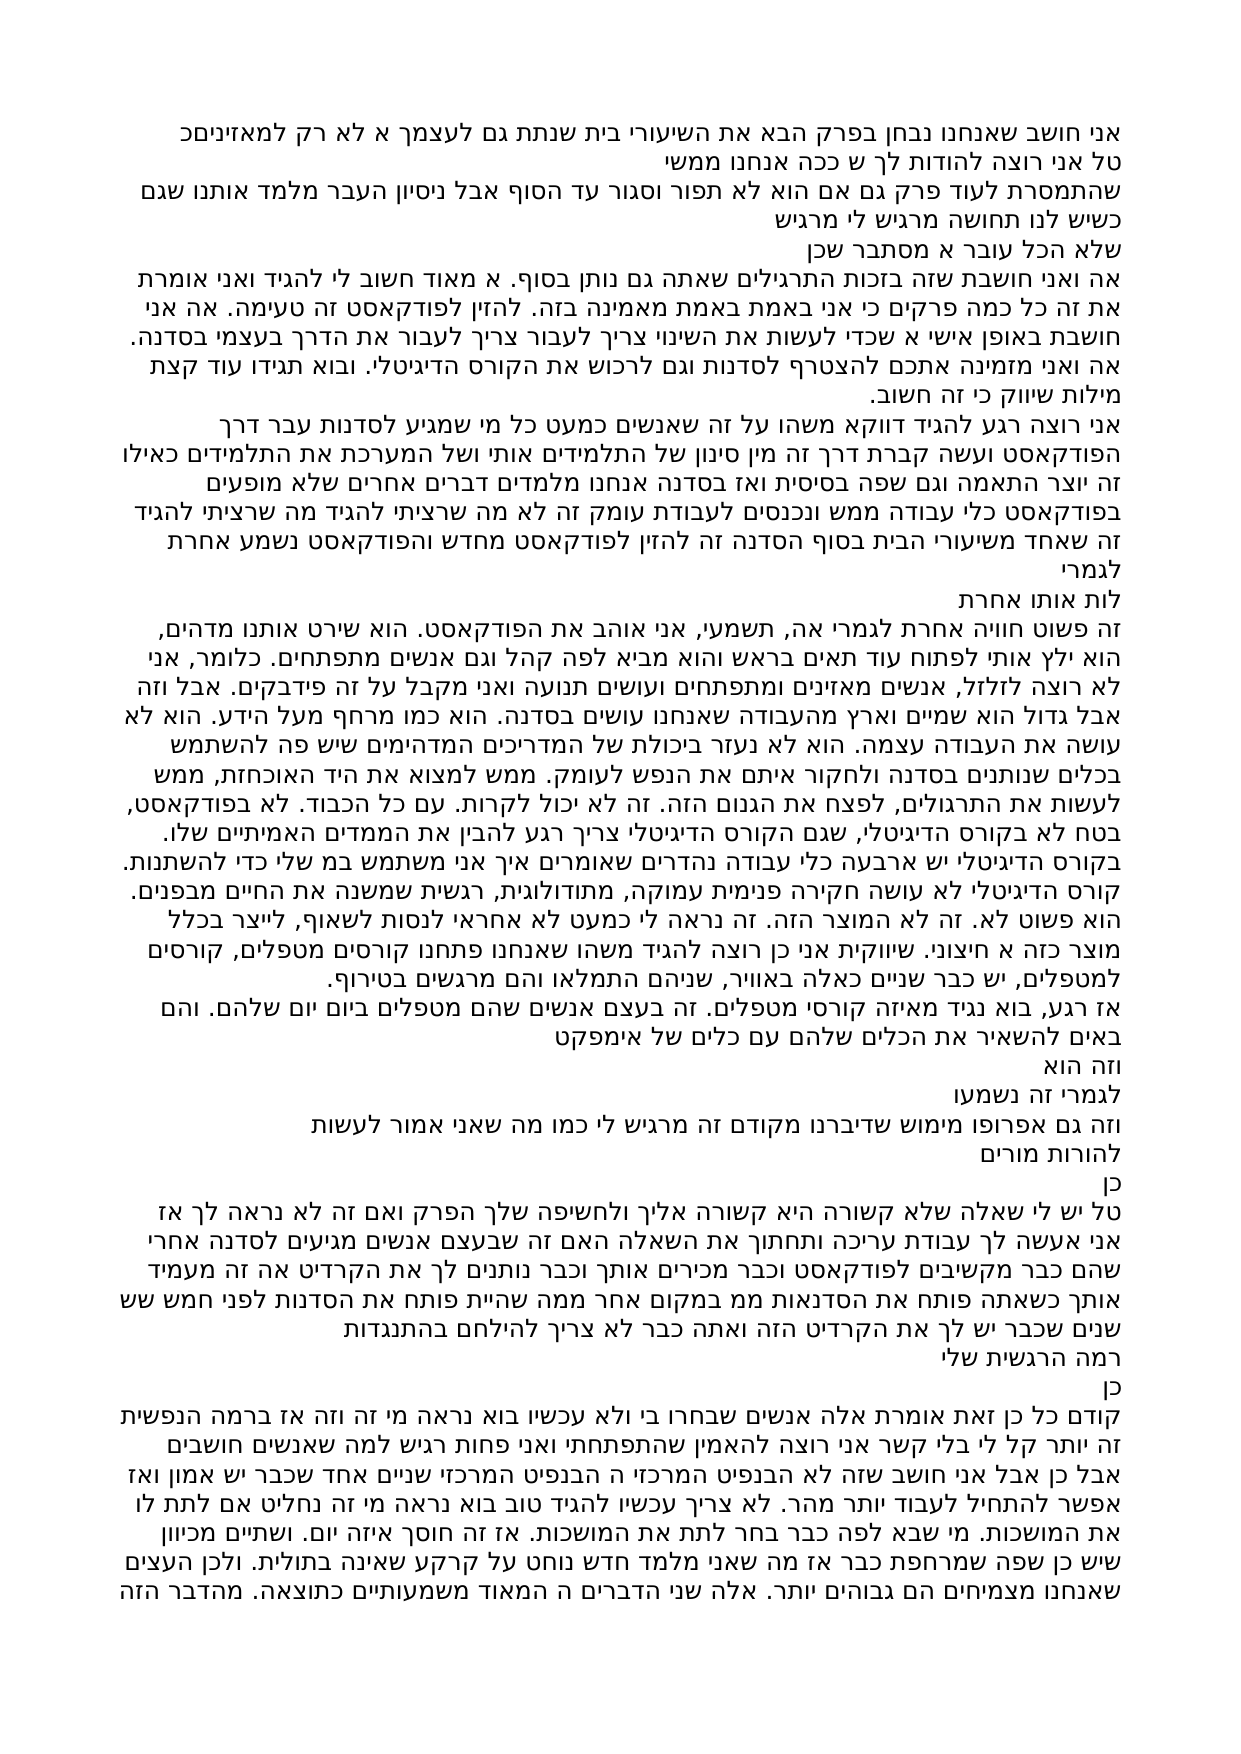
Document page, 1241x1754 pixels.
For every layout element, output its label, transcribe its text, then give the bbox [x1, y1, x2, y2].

text אני חושב שאנחנו נבחן בפרק הבא את השיעורי בית שנתת גם לעצמך א לא רק למאזיניםכ [118, 118, 1122, 147]
text אני רוצה רגע להגיד דווקא משהו על זה שאנשים כמעט כל מי שמגיע לסדנות עבר דרך הפודקאסט ועשה קברת דרך זה מין סינון של התלמידים אותי ושל המערכת את התלמידים כאילו זה יוצר התאמה וגם שפה בסיסית ואז בסדנה אנחנו מלמדים דברים אחרים שלא מופעים בפודקאסט כלי עבודה ממש ונכנסים לעבודת עומק זה לא מה שרציתי להגיד מה שרציתי להגיד זה שאחד משיעורי הבית בסוף הסדנה זה להזין לפודקאסט מחדש והפודקאסט נשמע אחרת לגמרי [118, 410, 1122, 585]
text רמה הרגשית שלי [118, 1343, 1122, 1372]
text וזה הוא [118, 1051, 1122, 1081]
text לות אותו אחרת [118, 585, 1122, 614]
text אה ואני חושבת שזה בזכות התרגילים שאתה גם נותן בסוף. א מאוד חשוב לי להגיד ואני אומרת את זה כל כמה פרקים כי אני באמת באמת מאמינה בזה. להזין לפודקאסט זה טעימה. אה אני חושבת באופן אישי א שכדי לעשות את השינוי צריך לעבור צריך לעבור את הדרך בעצמי בסדנה. אה ואני מזמינה אתכם להצטרף לסדנות וגם לרכוש את הקורס הדיגיטלי. ובוא תגידו עוד קצת מילות שיווק כי זה חשוב. [118, 264, 1122, 410]
text זה פשוט חוויה אחרת לגמרי אה, תשמעי, אני אוהב את הפודקאסט. הוא שירט אותנו מדהים, הוא ילץ אותי לפתוח עוד תאים בראש והוא מביא לפה קהל וגם אנשים מתפתחים. כלומר, אני לא רוצה לזלזל, אנשים מאזינים ומתפתחים ועושים תנועה ואני מקבל על זה פידבקים. אבל וזה אבל גדול הוא שמיים וארץ מהעבודה שאנחנו עושים בסדנה. הוא כמו מרחף מעל הידע. הוא לא עושה את העבודה עצמה. הוא לא נעזר ביכולת של המדריכים המדהימים שיש פה להשתמש בכלים שנותנים בסדנה ולחקור איתם את הנפש לעומק. ממש למצוא את היד האוכחזת, ממש לעשות את התרגולים, לפצח את הגנום הזה. זה לא יכול לקרות. עם כל הכבוד. לא בפודקאסט, בטח לא בקורס הדיגיטלי, שגם הקורס הדיגיטלי צריך רגע להבין את הממדים האמיתיים שלו. בקורס הדיגיטלי יש ארבעה כלי עבודה נהדרים שאומרים איך אני משתמש במ שלי כדי להשתנות. קורס הדיגיטלי לא עושה חקירה פנימית עמוקה, מתודולוגית, רגשית שמשנה את החיים מבפנים. הוא פשוט לא. זה לא המוצר הזה. זה נראה לי כמעט לא אחראי לנסות לשאוף, לייצר בכלל מוצר כזה א חיצוני. שיווקית אני כן רוצה להגיד משהו שאנחנו פתחנו קורסים מטפלים, קורסים למטפלים, יש כבר שניים כאלה באוויר, שניהם התמלאו והם מרגשים בטירוף. [118, 614, 1122, 993]
text וזה גם אפרופו מימוש שדיברנו מקודם זה מרגיש לי כמו מה שאני אמור לעשות [118, 1110, 1122, 1139]
text לגמרי זה נשמעו [118, 1081, 1122, 1110]
text קודם כל כן זאת אומרת אלה אנשים שבחרו בי ולא עכשיו בוא נראה מי זה וזה אז ברמה הנפשית זה יותר קל לי בלי קשר אני רוצה להאמין שהתפתחתי ואני פחות רגיש למה שאנשים חושבים אבל כן אבל אני חושב שזה לא הבנפיט המרכזי ה הבנפיט המרכזי שניים אחד שכבר יש אמון ואז אפשר להתחיל לעבוד יותר מהר. לא צריך עכשיו להגיד טוב בוא נראה מי זה נחליט אם לתת לו את המושכות. מי שבא לפה כבר בחר לתת את המושכות. אז זה חוסך איזה יום. ושתיים מכיוון שיש כן שפה שמרחפת כבר אז מה שאני מלמד חדש נוחט על קרקע שאינה בתולית. ולכן העצים שאנחנו מצמיחים הם גבוהים יותר. אלה שני הדברים ה המאוד משמעותיים כתוצאה. מהדבר הזה [118, 1401, 1122, 1606]
text שלא הכל עובר א מסתבר שכן [118, 235, 1122, 264]
text שהתמסרת לעוד פרק גם אם הוא לא תפור וסגור עד הסוף אבל ניסיון העבר מלמד אותנו שגם כשיש לנו תחושה מרגיש לי מרגיש [118, 176, 1122, 235]
text כן [118, 1168, 1122, 1197]
text אז רגע, בוא נגיד מאיזה קורסי מטפלים. זה בעצם אנשים שהם מטפלים ביום יום שלהם. והם באים להשאיר את הכלים שלהם עם כלים של אימפקט [118, 993, 1122, 1051]
text כן [118, 1372, 1122, 1401]
text להורות מורים [118, 1139, 1122, 1168]
text טל אני רוצה להודות לך ש ככה אנחנו ממשי [118, 147, 1122, 176]
text טל יש לי שאלה שלא קשורה היא קשורה אליך ולחשיפה שלך הפרק ואם זה לא נראה לך אז אני אעשה לך עבודת עריכה ותחתוך את השאלה האם זה שבעצם אנשים מגיעים לסדנה אחרי שהם כבר מקשיבים לפודקאסט וכבר מכירים אותך וכבר נותנים לך את הקרדיט אה זה מעמיד אותך כשאתה פותח את הסדנאות ממ במקום אחר ממה שהיית פותח את הסדנות לפני חמש שש שנים שכבר יש לך את הקרדיט הזה ואתה כבר לא צריך להילחם בהתנגדות [118, 1197, 1122, 1343]
